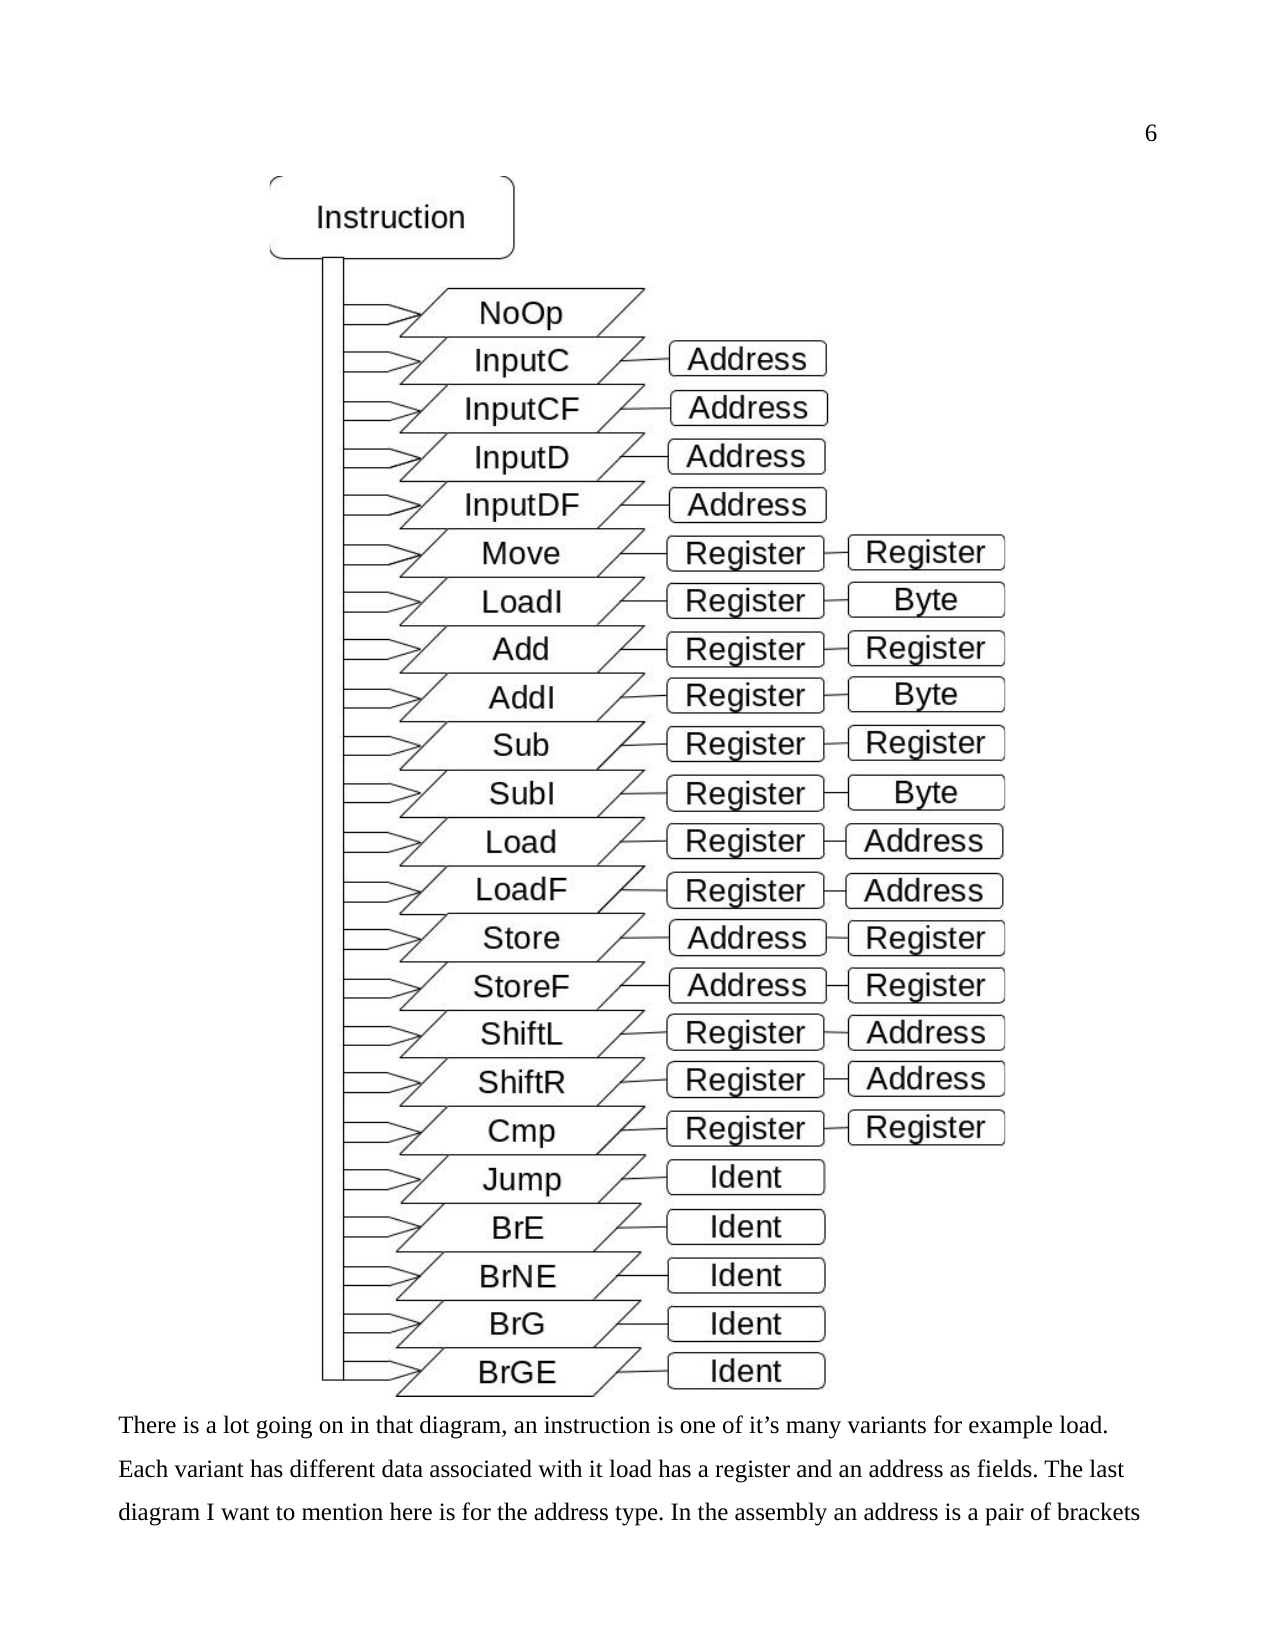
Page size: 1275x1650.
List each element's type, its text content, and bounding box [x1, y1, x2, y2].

text There is a lot going on in that diagram, an instruction is one of it’s many variants for example load. Each variant has different data associated with it load has a register and an address as fields. The last diagram I want to mention here is for the address type. In the assembly an address is a pair of brackets [118, 1411, 1157, 1526]
picture [269, 176, 1006, 1397]
